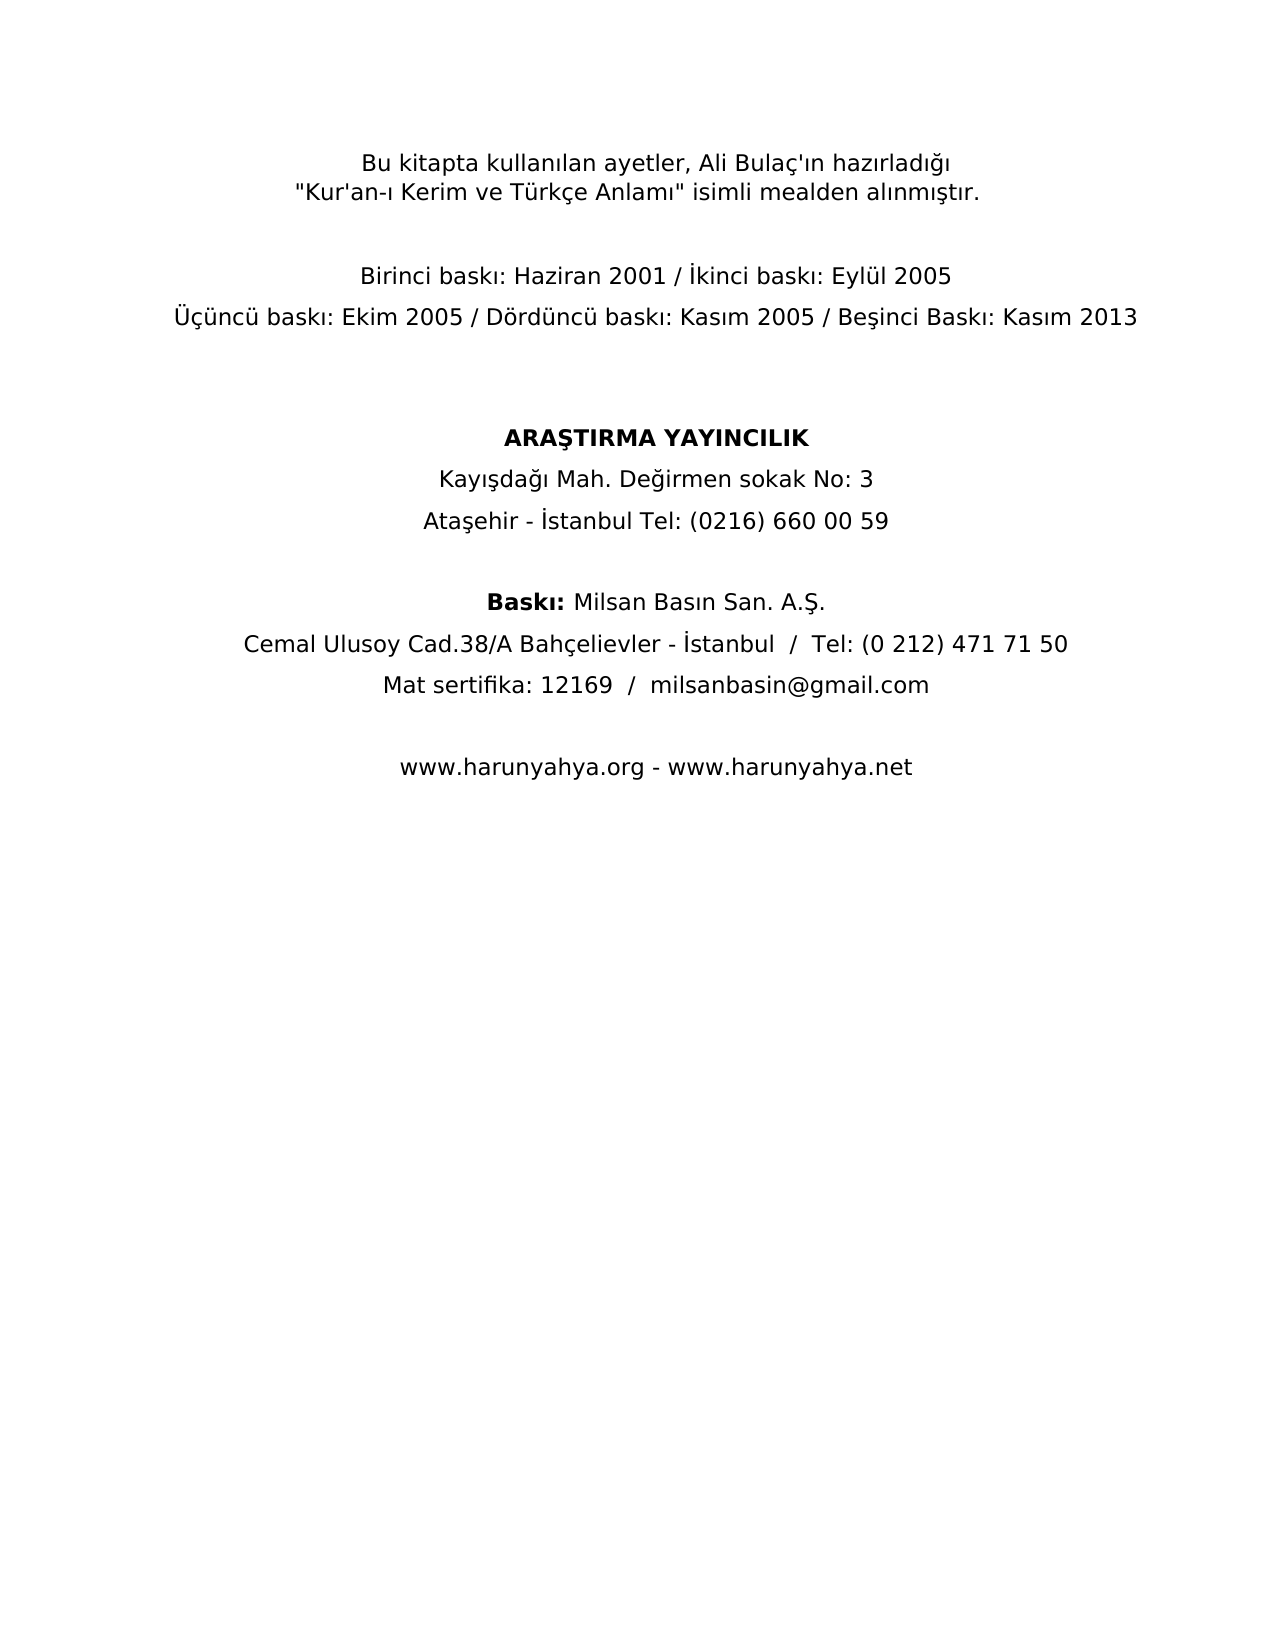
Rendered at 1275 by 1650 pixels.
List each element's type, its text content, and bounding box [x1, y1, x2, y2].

text Birinci baskı: Haziran 2001 / İkinci baskı: Eylül 2005 [75, 263, 1200, 289]
text Üçüncü baskı: Ekim 2005 / Dördüncü baskı: Kasım 2005 / Beşinci Baskı: Kasım 2013 [75, 304, 1200, 331]
text Baskı: Milsan Basın San. A.Ş. [75, 589, 1200, 616]
text ARAŞTIRMA YAYINCILIK [75, 425, 1200, 451]
text Mat sertifika: 12169 / milsanbasin@gmail.com [75, 673, 1200, 699]
text Cemal Ulusoy Cad.38/A Bahçelievler - İstanbul / Tel: (0 212) 471 71 50 [75, 631, 1200, 658]
text www.harunyahya.org - www.harunyahya.net [75, 754, 1200, 780]
text Ataşehir - İstanbul Tel: (0216) 660 00 59 [75, 508, 1200, 535]
text Bu kitapta kullanılan ayetler, Ali Bulaç'ın hazırladığı "Kur'an-ı Kerim ve Türkçe Anlamı" isimli mealden alınmıştır. [75, 150, 1200, 206]
text Kayışdağı Mah. Değirmen sokak No: 3 [75, 466, 1200, 493]
